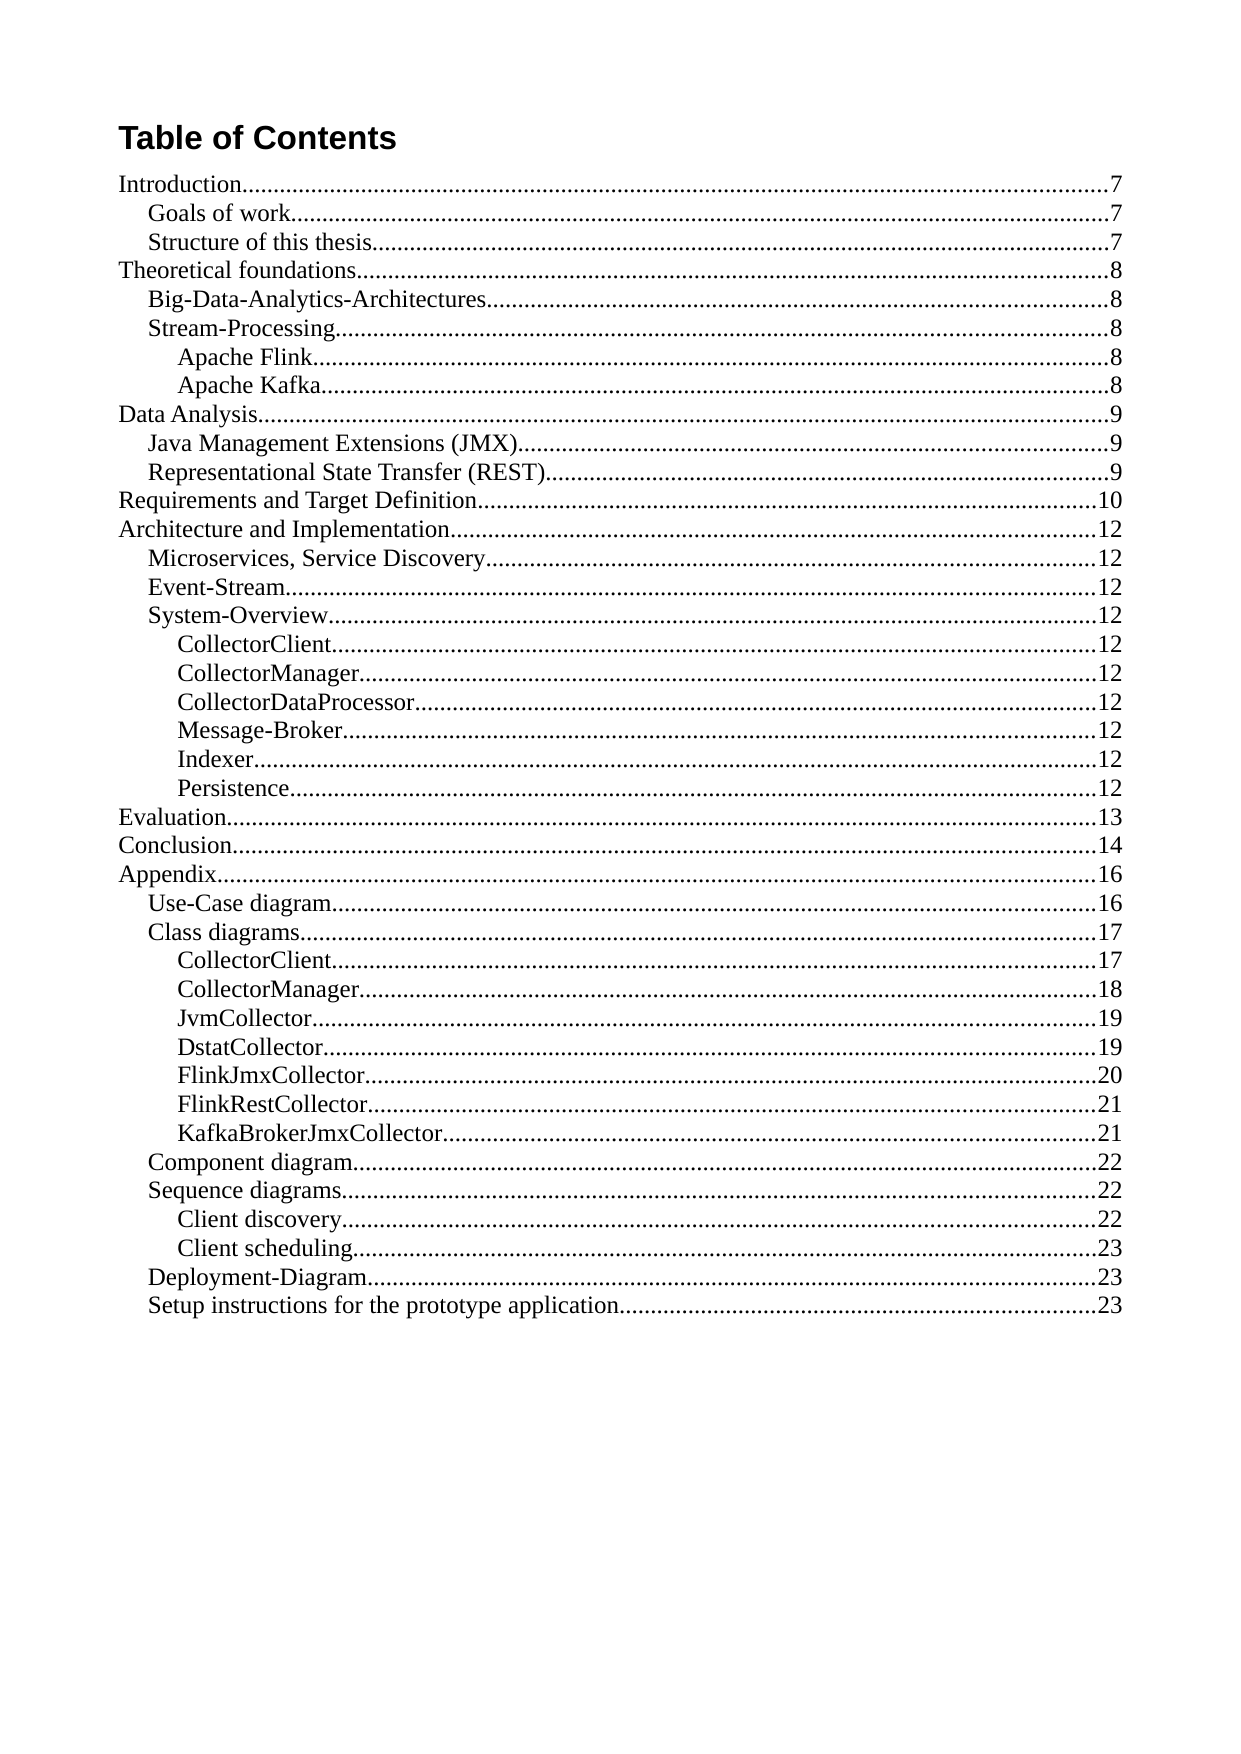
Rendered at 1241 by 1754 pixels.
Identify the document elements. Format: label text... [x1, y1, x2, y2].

text Persistence 12 [177, 773, 1122, 802]
text CollectorClient 17 [177, 945, 1122, 974]
text Theoretical foundations 8 [118, 255, 1122, 284]
text Client discovery 22 [177, 1204, 1122, 1233]
text CollectorManager 12 [177, 658, 1122, 687]
text Microservices, Service Discovery 12 [148, 543, 1122, 572]
text Component diagram 22 [148, 1147, 1122, 1175]
text Event-Stream 12 [148, 572, 1122, 600]
text Evaluation 13 [118, 802, 1122, 830]
text Goals of work 7 [148, 198, 1122, 227]
text CollectorDataProcessor 12 [177, 687, 1122, 715]
text Structure of this thesis 7 [148, 227, 1122, 255]
text DstatCollector 19 [177, 1032, 1122, 1060]
text Sequence diagrams 22 [148, 1175, 1122, 1204]
text Requirements and Target Definition 10 [118, 485, 1122, 514]
text FlinkRestCollector 21 [177, 1089, 1122, 1118]
text Big-Data-Analytics-Architectures 8 [148, 284, 1122, 313]
text Setup instructions for the prototype application 23 [148, 1290, 1122, 1319]
text KafkaBrokerJmxCollector 21 [177, 1118, 1122, 1147]
text CollectorClient 12 [177, 629, 1122, 658]
text Indexer 12 [177, 744, 1122, 773]
text Data Analysis 9 [118, 399, 1122, 428]
text Class diagrams 17 [148, 917, 1122, 945]
text Apache Kafka 8 [177, 370, 1122, 399]
subtitle Table of Contents [118, 118, 1122, 157]
text Message-Broker 12 [177, 715, 1122, 744]
text Deployment-Diagram 23 [148, 1262, 1122, 1290]
text Java Management Extensions (JMX) 9 [148, 428, 1122, 457]
text System-Overview 12 [148, 600, 1122, 629]
text CollectorManager 18 [177, 974, 1122, 1003]
text Client scheduling 23 [177, 1233, 1122, 1262]
text Introduction 7 [118, 169, 1122, 198]
text Architecture and Implementation 12 [118, 514, 1122, 543]
text Representational State Transfer (REST) 9 [148, 457, 1122, 485]
text Stream-Processing 8 [148, 313, 1122, 342]
text Use-Case diagram 16 [148, 888, 1122, 917]
text JvmCollector 19 [177, 1003, 1122, 1032]
text Apache Flink 8 [177, 342, 1122, 370]
text Conclusion 14 [118, 830, 1122, 859]
text Appendix 16 [118, 859, 1122, 888]
text FlinkJmxCollector 20 [177, 1060, 1122, 1089]
